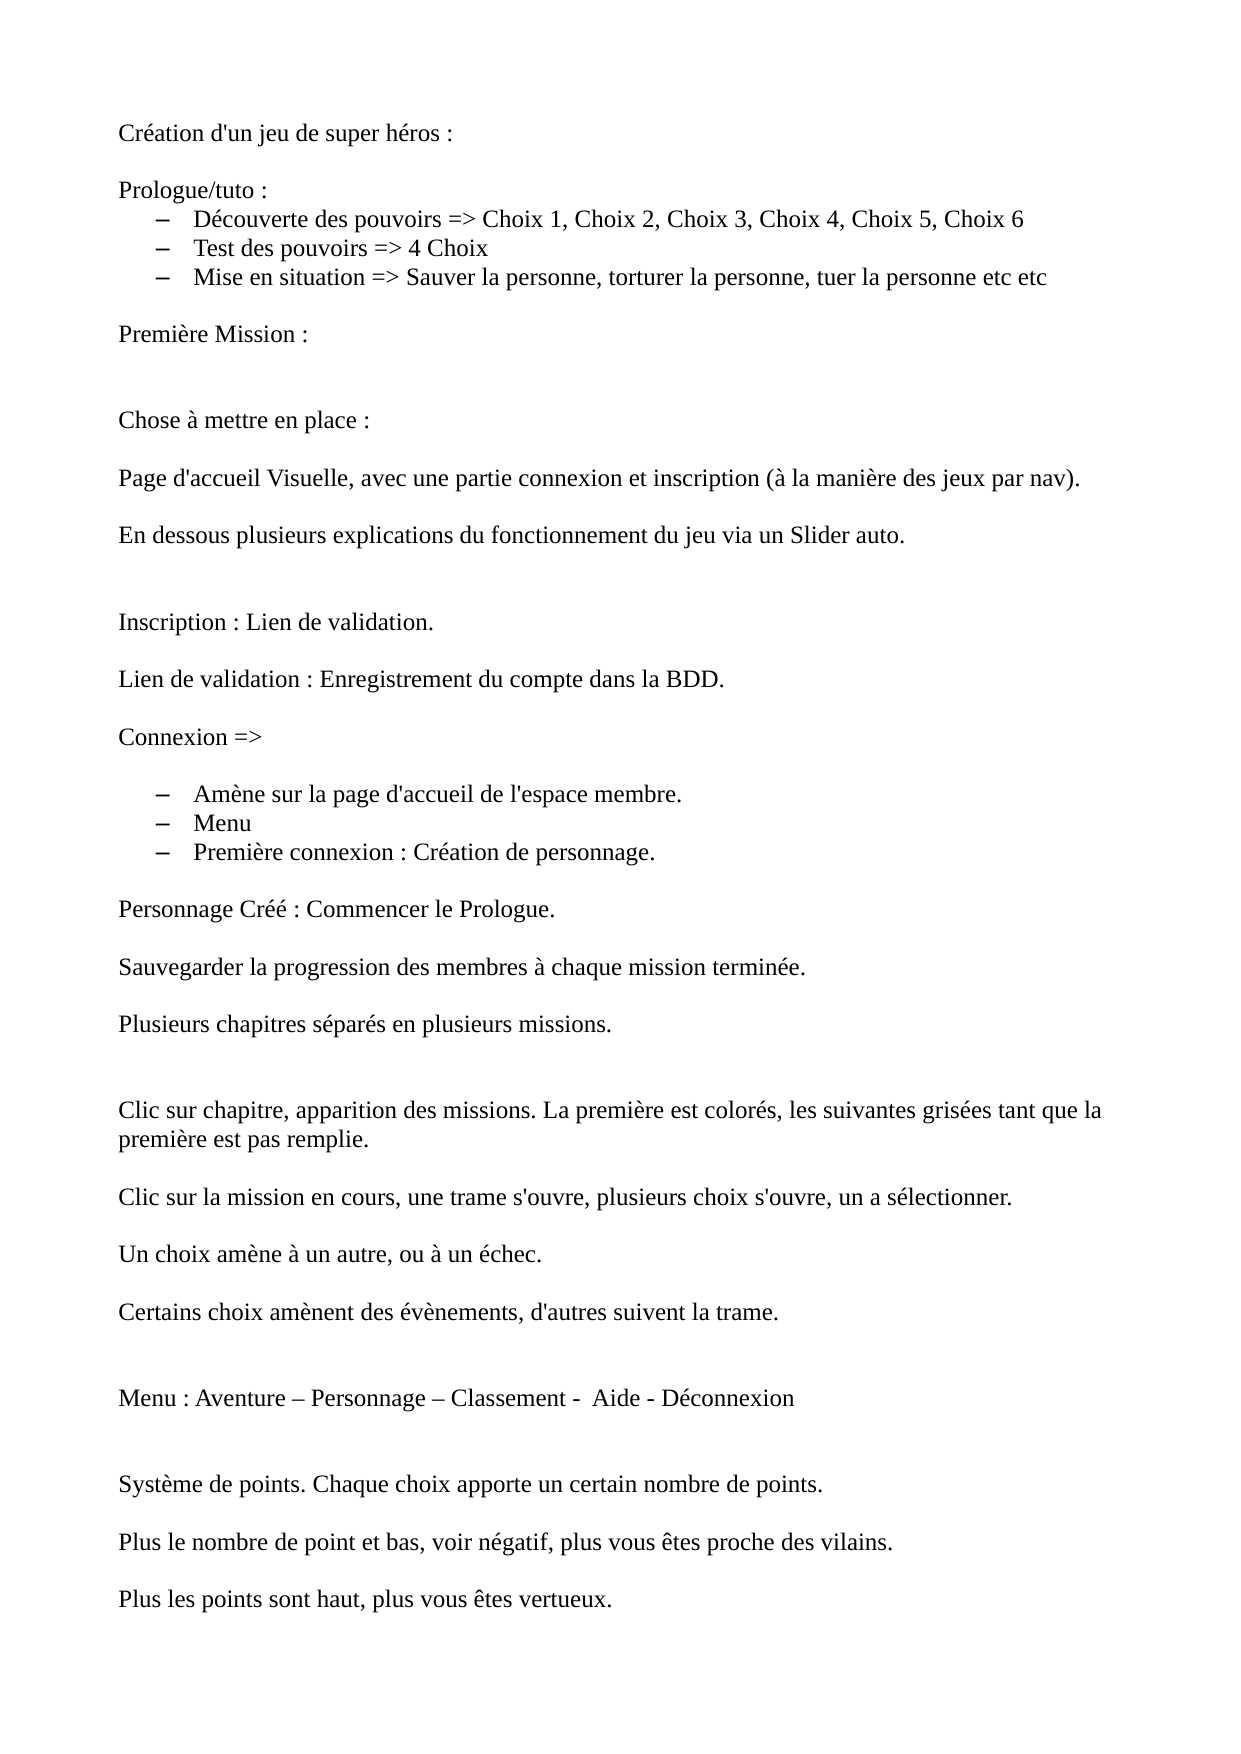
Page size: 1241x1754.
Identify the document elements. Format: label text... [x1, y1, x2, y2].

text Prologue/tuto : [118, 176, 1122, 204]
text Connexion => [118, 722, 1122, 751]
list Découverte des pouvoirs => Choix 1, Choix 2, Choix 3, Choix 4, Choix 5, Choix 6 [156, 204, 1122, 233]
list Test des pouvoirs => 4 Choix [156, 233, 1122, 262]
text Certains choix amènent des évènements, d'autres suivent la trame. [118, 1297, 1122, 1326]
text Lien de validation : Enregistrement du compte dans la BDD. [118, 664, 1122, 693]
text Système de points. Chaque choix apporte un certain nombre de points. [118, 1469, 1122, 1498]
text Chose à mettre en place : [118, 406, 1122, 434]
text Plusieurs chapitres séparés en plusieurs missions. [118, 1009, 1122, 1038]
text Sauvegarder la progression des membres à chaque mission terminée. [118, 952, 1122, 981]
list Amène sur la page d'accueil de l'espace membre. [156, 779, 1122, 808]
text Création d'un jeu de super héros : [118, 118, 1122, 147]
text Personnage Créé : Commencer le Prologue. [118, 894, 1122, 923]
text Clic sur chapitre, apparition des missions. La première est colorés, les suivantes grisées tant que la première est pas remplie. [118, 1096, 1122, 1153]
text Un choix amène à un autre, ou à un échec. [118, 1239, 1122, 1268]
text Clic sur la mission en cours, une trame s'ouvre, plusieurs choix s'ouvre, un a sélectionner. [118, 1182, 1122, 1211]
text Inscription : Lien de validation. [118, 607, 1122, 636]
text Page d'accueil Visuelle, avec une partie connexion et inscription (à la manière des jeux par nav). [118, 463, 1122, 492]
list Mise en situation => Sauver la personne, torturer la personne, tuer la personne etc etc [156, 262, 1122, 291]
text En dessous plusieurs explications du fonctionnement du jeu via un Slider auto. [118, 521, 1122, 549]
text Menu : Aventure – Personnage – Classement - Aide - Déconnexion [118, 1383, 1122, 1412]
text Plus le nombre de point et bas, voir négatif, plus vous êtes proche des vilains. [118, 1527, 1122, 1556]
list Première connexion : Création de personnage. [156, 837, 1122, 866]
list Menu [156, 808, 1122, 837]
text Plus les points sont haut, plus vous êtes vertueux. [118, 1584, 1122, 1613]
text Première Mission : [118, 319, 1122, 348]
